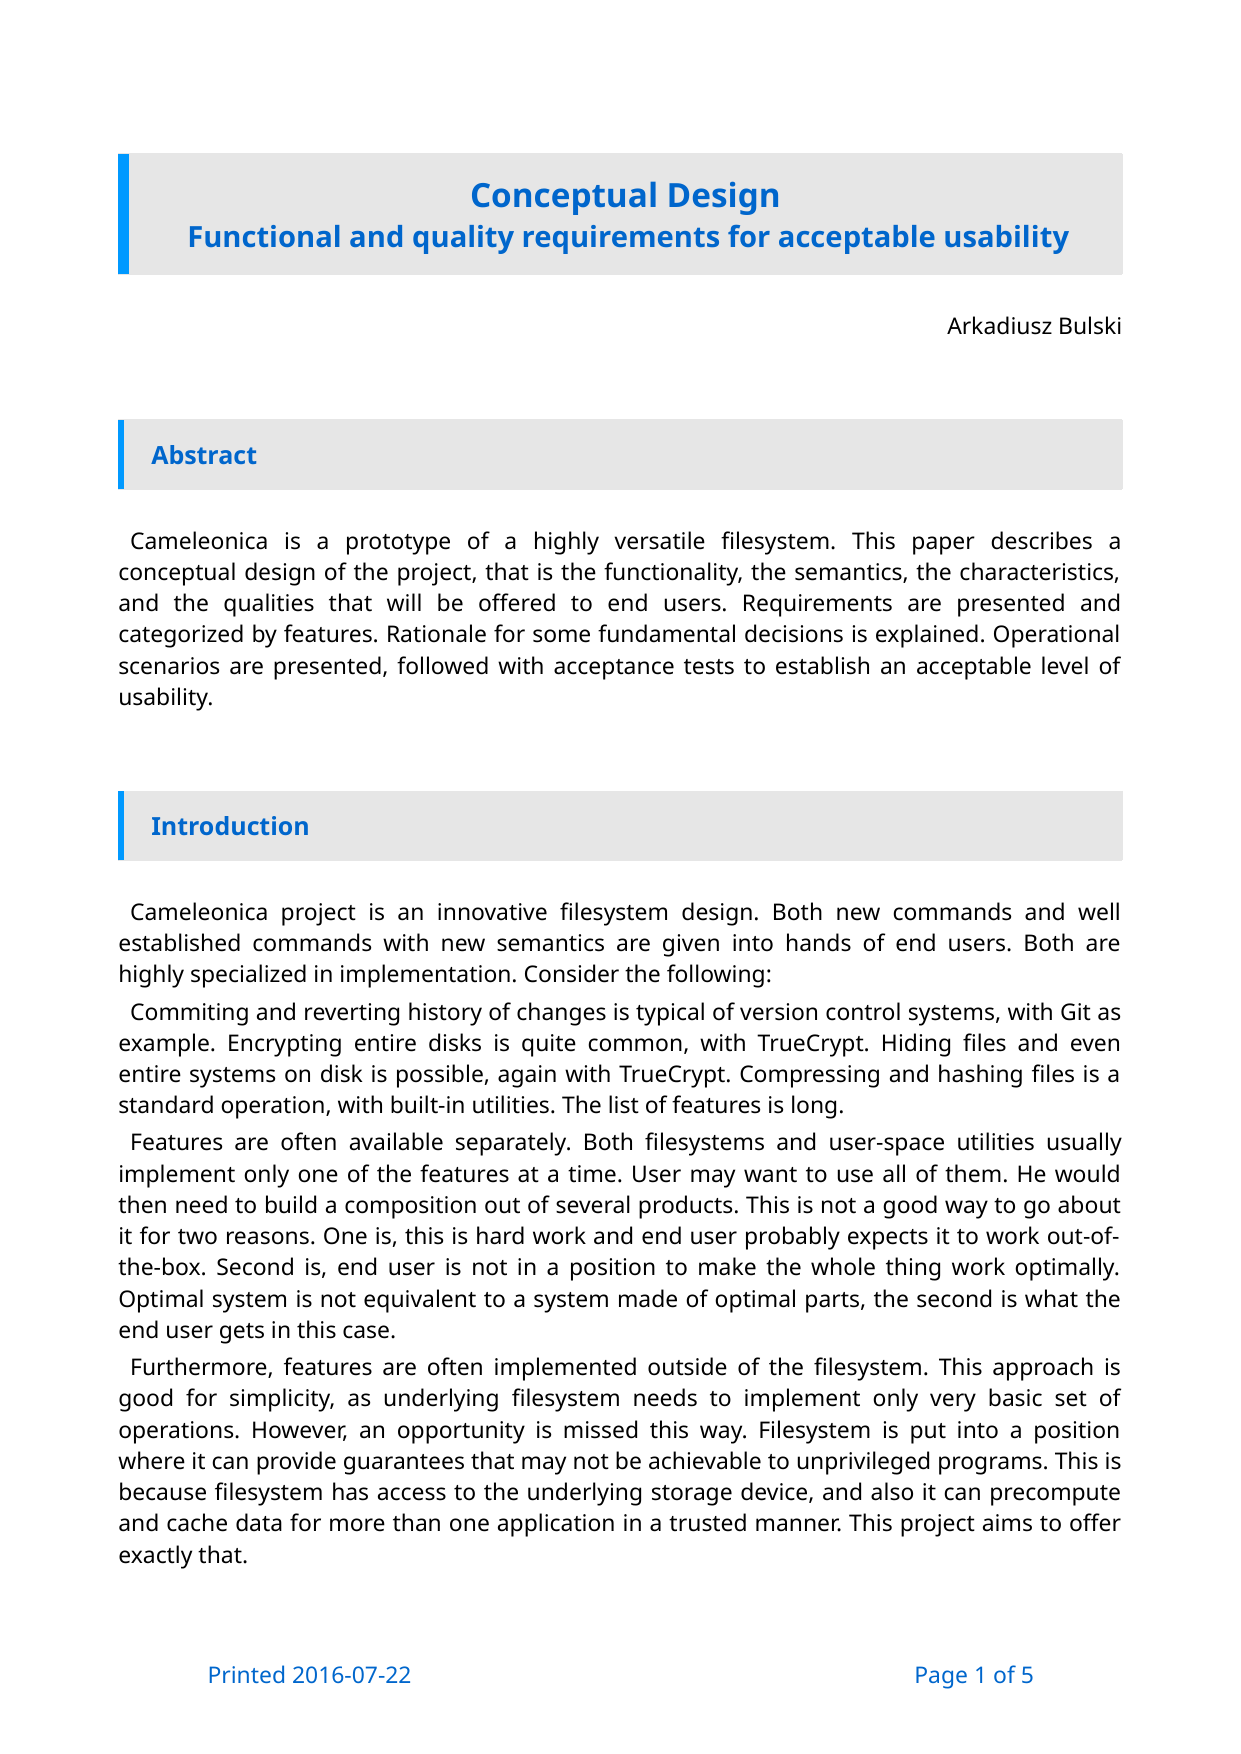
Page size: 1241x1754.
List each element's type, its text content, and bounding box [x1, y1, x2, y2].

text Arkadiusz Bulski [118, 310, 1122, 341]
subtitle Introduction [124, 792, 1122, 860]
text Features are often available separately. Both filesystems and user-space utilities usually implement only one of the features at a time. User may want to use all of them. He would then need to build a composition out of several products. This is not a good way to go about it for two reasons. One is, this is hard work and end user probably expects it to work out-of-the-box. Second is, end user is not in a position to make the whole thing work optimally. Optimal system is not equivalent to a system made of optimal parts, the second is what the end user gets in this case. [118, 1126, 1122, 1345]
subtitle Abstract [124, 421, 1122, 489]
subtitle Conceptual Design Functional and quality requirements for acceptable usability [129, 155, 1122, 274]
text Commiting and reverting history of changes is typical of version control systems, with Git as example. Encrypting entire disks is quite common, with TrueCrypt. Hiding files and even entire systems on disk is possible, again with TrueCrypt. Compressing and hashing files is a standard operation, with built-in utilities. The list of features is long. [118, 995, 1122, 1120]
text Cameleonica project is an innovative filesystem design. Both new commands and well established commands with new semantics are given into hands of end users. Both are highly specialized in implementation. Consider the following: [118, 896, 1122, 989]
text Furthermore, features are often implemented outside of the filesystem. This approach is good for simplicity, as underlying filesystem needs to implement only very basic set of operations. However, an opportunity is missed this way. Filesystem is put into a position where it can provide guarantees that may not be achievable to unprivileged programs. This is because filesystem has access to the underlying storage device, and also it can precompute and cache data for more than one application in a trusted manner. This project aims to offer exactly that. [118, 1351, 1122, 1570]
text Cameleonica is a prototype of a highly versatile filesystem. This paper describes a conceptual design of the project, that is the functionality, the semantics, the characteristics, and the qualities that will be offered to end users. Requirements are presented and categorized by features. Rationale for some fundamental decisions is explained. Operational scenarios are presented, followed with acceptance tests to establish an acceptable level of usability. [118, 524, 1122, 712]
